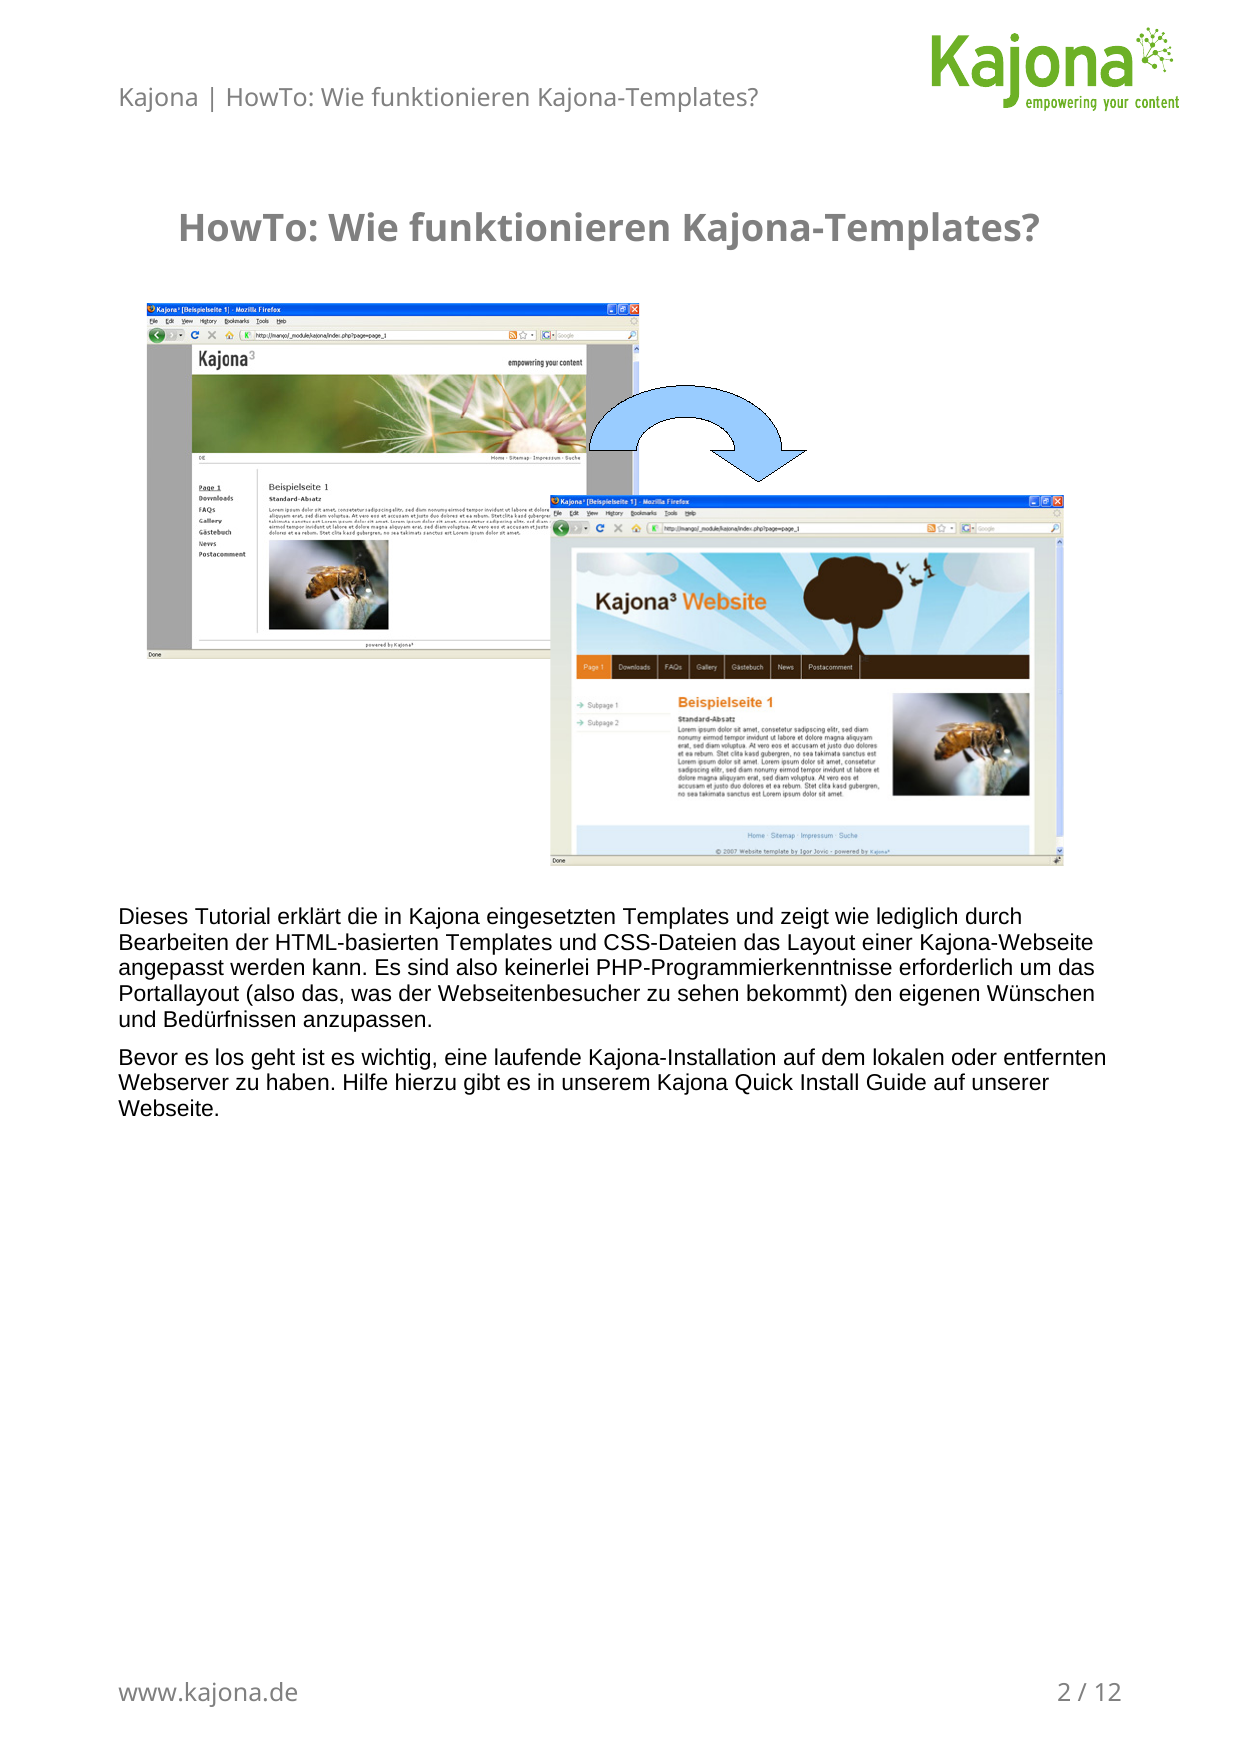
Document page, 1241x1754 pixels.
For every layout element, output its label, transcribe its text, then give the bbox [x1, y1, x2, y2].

picture [146, 303, 1064, 866]
text Dieses Tutorial erklärt die in Kajona eingesetzten Templates und zeigt wie lediglich durch Bearbeiten der HTML-basierten Templates und CSS-Dateien das Layout einer Kajona-Webseite angepasst werden kann. Es sind also keinerlei PHP-Programmierkenntnisse erforderlich um das Portallayout (also das, was der Webseitenbesucher zu sehen bekommt) den eigenen Wünschen und Bedürfnissen anzupassen. [118, 904, 1122, 1032]
subtitle HowTo: Wie funktionieren Kajona-Templates? [118, 201, 1122, 253]
text Bevor es los geht ist es wichtig, eine laufende Kajona-Installation auf dem lokalen oder entfernten Webserver zu haben. Hilfe hierzu gibt es in unserem Kajona Quick Install Guide auf unserer Webseite. [118, 1044, 1122, 1121]
